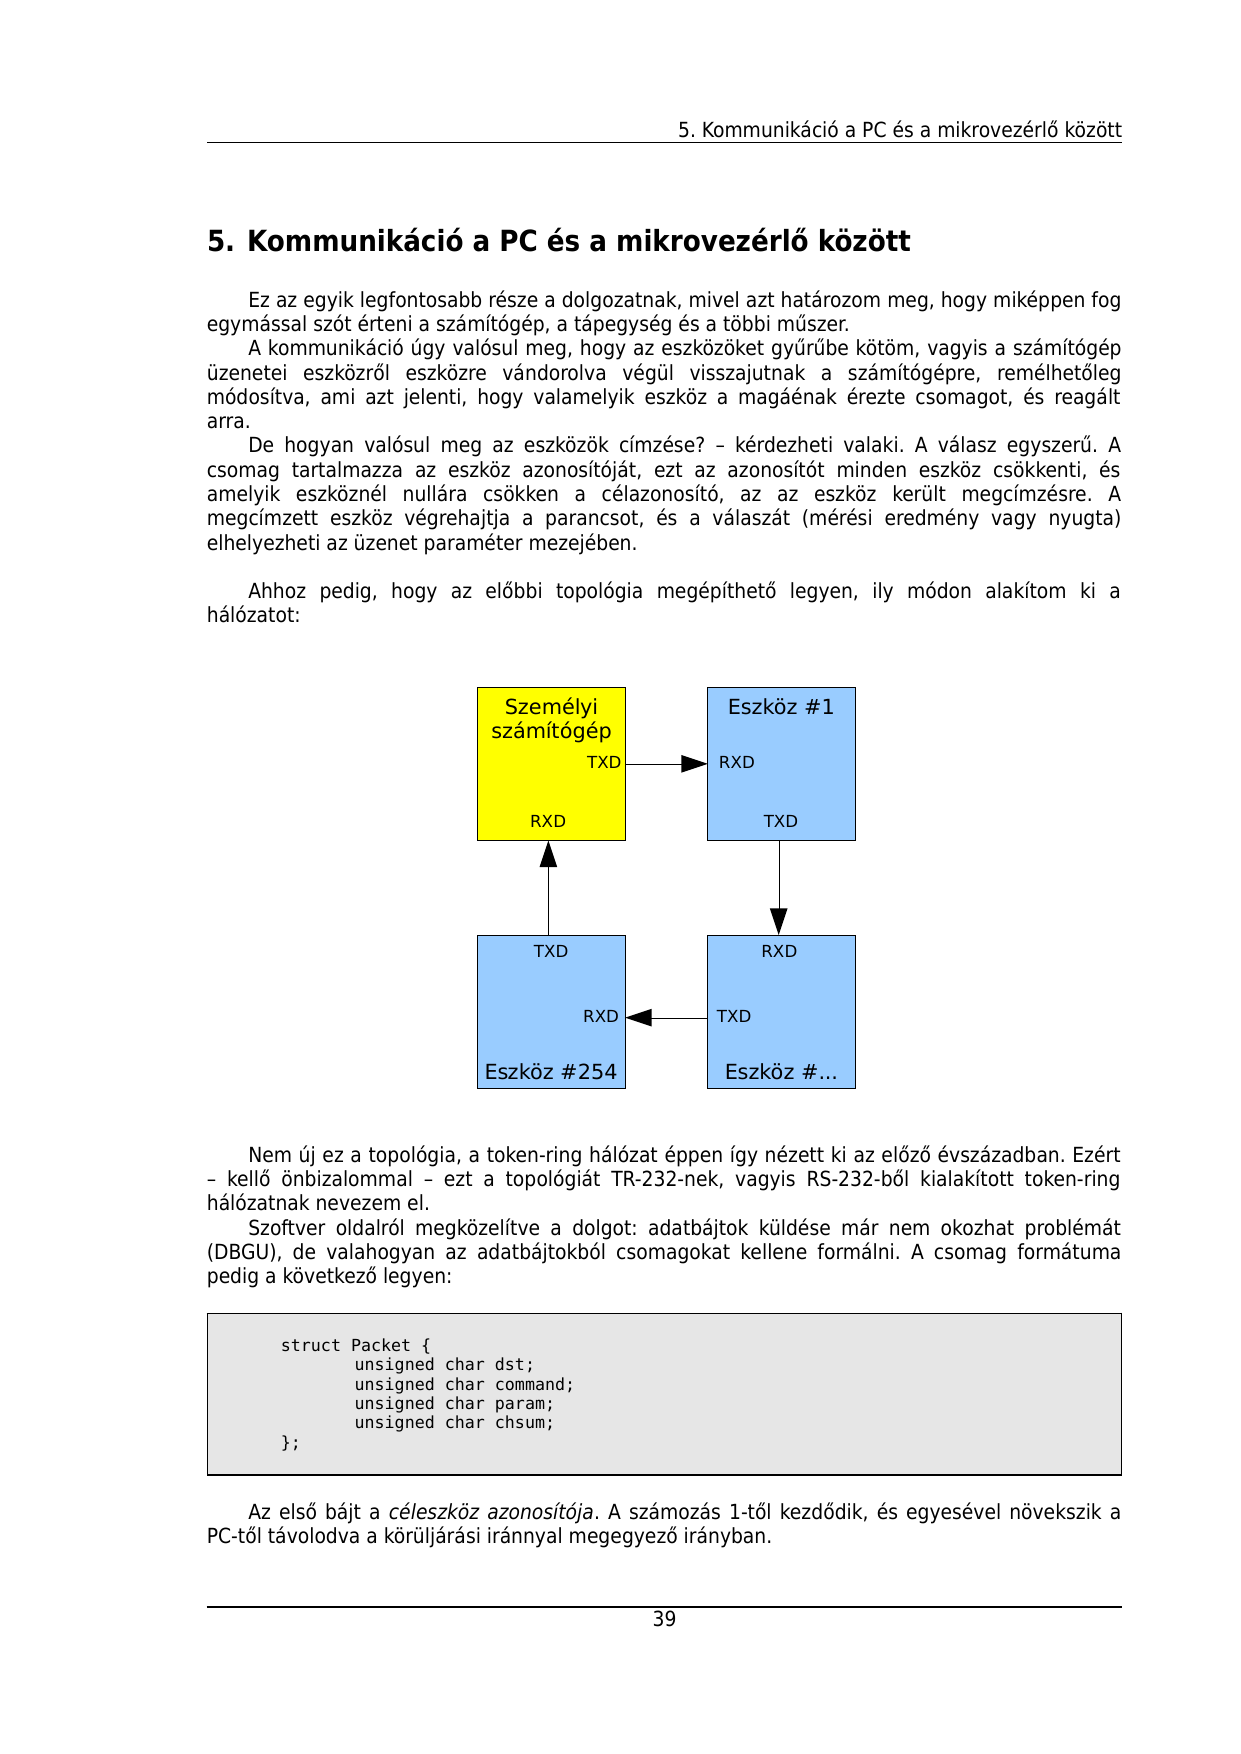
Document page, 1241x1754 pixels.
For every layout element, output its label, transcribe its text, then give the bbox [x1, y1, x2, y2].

text unsigned char param; [208, 1390, 1121, 1409]
text De hogyan valósul meg az eszközök címzése? – kérdezheti valaki. A válasz egyszerű. A csomag tartalmazza az eszköz azonosítóját, ezt az azonosítót minden eszköz csökkenti, és amelyik eszköznél nullára csökken a célazonosító, az az eszköz került megcímzésre. A megcímzett eszköz végrehajtja a parancsot, és a válaszát (mérési eredmény vagy nyugta) elhelyezheti az üzenet paraméter mezejében. [207, 433, 1122, 555]
text A kommunikáció úgy valósul meg, hogy az eszközöket gyűrűbe kötöm, vagyis a számítógép üzenetei eszközről eszközre vándorolva végül visszajutnak a számítógépre, remélhetőleg módosítva, ami azt jelenti, hogy valamelyik eszköz a magáénak érezte csomagot, és reagált arra. [207, 336, 1122, 433]
text unsigned char chsum; [208, 1409, 1121, 1429]
text unsigned char dst; [208, 1351, 1121, 1371]
text struct Packet { [208, 1332, 1121, 1351]
text }; [208, 1429, 1121, 1448]
text Az első bájt a céleszköz azonosítója. A számozás 1-től kezdődik, és egyesével növekszik a PC-től távolodva a körüljárási iránnyal megegyező irányban. [207, 1500, 1122, 1548]
text Nem új ez a topológia, a token-ring hálózat éppen így nézett ki az előző évszázadban. Ezért – kellő önbizalommal – ezt a topológiát TR-232-nek, vagyis RS-232-ből kialakított token-ring hálózatnak nevezem el. [207, 1143, 1122, 1216]
text unsigned char command; [208, 1371, 1121, 1390]
text Ahhoz pedig, hogy az előbbi topológia megépíthető legyen, ily módon alakítom ki a hálózatot: [207, 579, 1122, 628]
subtitle Kommunikáció a PC és a mikrovezérlő között [207, 224, 1122, 258]
text Ez az egyik legfontosabb része a dolgozatnak, mivel azt határozom meg, hogy miképpen fog egymással szót érteni a számítógép, a tápegység és a többi műszer. [207, 288, 1122, 336]
text Szoftver oldalról megközelítve a dolgot: adatbájtok küldése már nem okozhat problémát (DBGU), de valahogyan az adatbájtokból csomagokat kellene formálni. A csomag formátuma pedig a következő legyen: [207, 1216, 1122, 1288]
